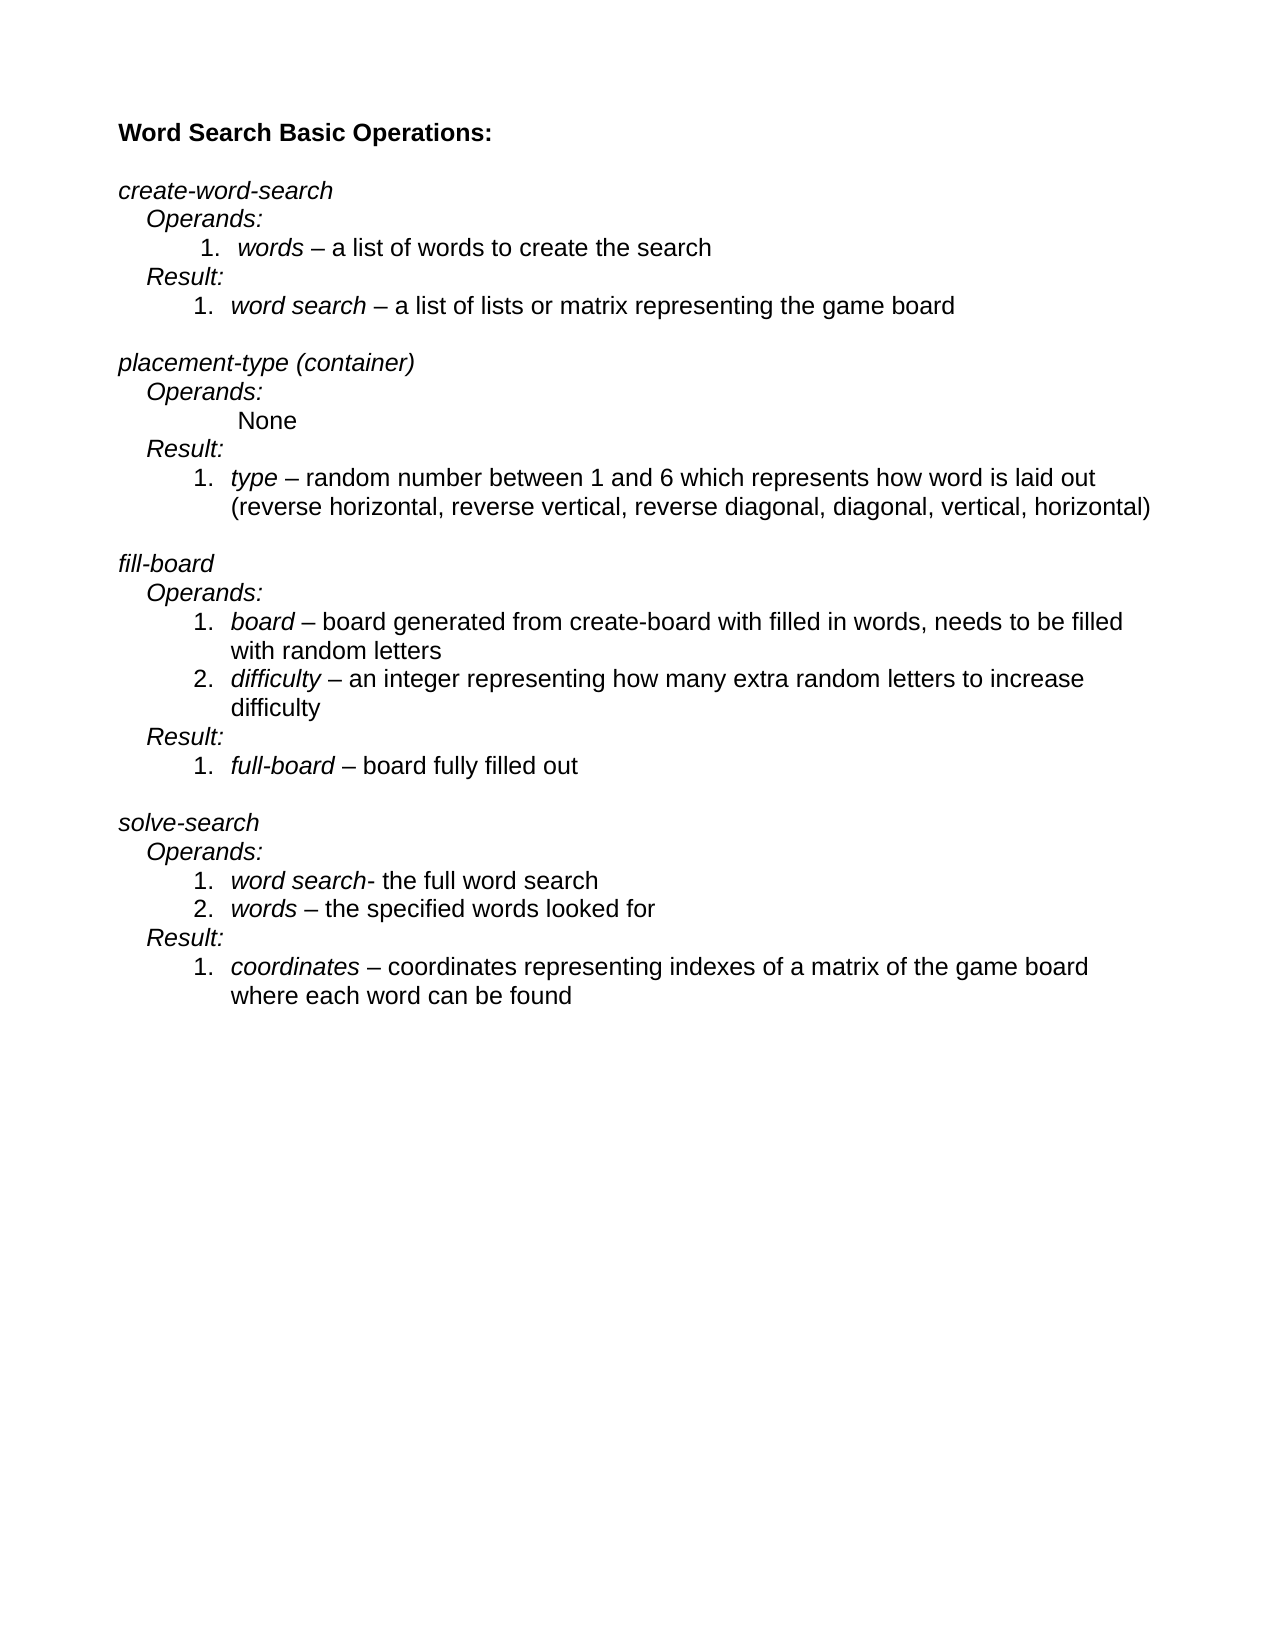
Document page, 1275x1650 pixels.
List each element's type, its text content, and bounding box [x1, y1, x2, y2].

text Word Search Basic Operations: [118, 118, 1157, 147]
text Operands: [118, 578, 1157, 607]
list full-board – board fully filled out [193, 751, 1157, 779]
text Operands: [118, 377, 1157, 406]
text Result: [118, 923, 1157, 952]
list word search – a list of lists or matrix representing the game board [193, 291, 1157, 319]
list word search- the full word search [193, 866, 1157, 894]
text placement-type (container) [118, 348, 1157, 377]
text solve-search [118, 779, 1157, 837]
text Result: [118, 262, 1157, 291]
text create-word-search [118, 147, 1157, 204]
list board – board generated from create-board with filled in words, needs to be filled with random letters [193, 607, 1157, 664]
list coordinates – coordinates representing indexes of a matrix of the game board where each word can be found [193, 952, 1157, 1009]
text fill-board [118, 549, 1157, 578]
text Result: [118, 722, 1157, 751]
text Result: [118, 434, 1157, 463]
list type – random number between 1 and 6 which represents how word is laid out (reverse horizontal, reverse vertical, reverse diagonal, diagonal, vertical, horizontal) [193, 463, 1157, 521]
text Operands: [118, 837, 1157, 866]
text Operands: [118, 204, 1157, 233]
list words – the specified words looked for [193, 894, 1157, 923]
list None [200, 406, 1157, 434]
list difficulty – an integer representing how many extra random letters to increase difficulty [193, 664, 1157, 722]
list words – a list of words to create the search [200, 233, 1157, 262]
